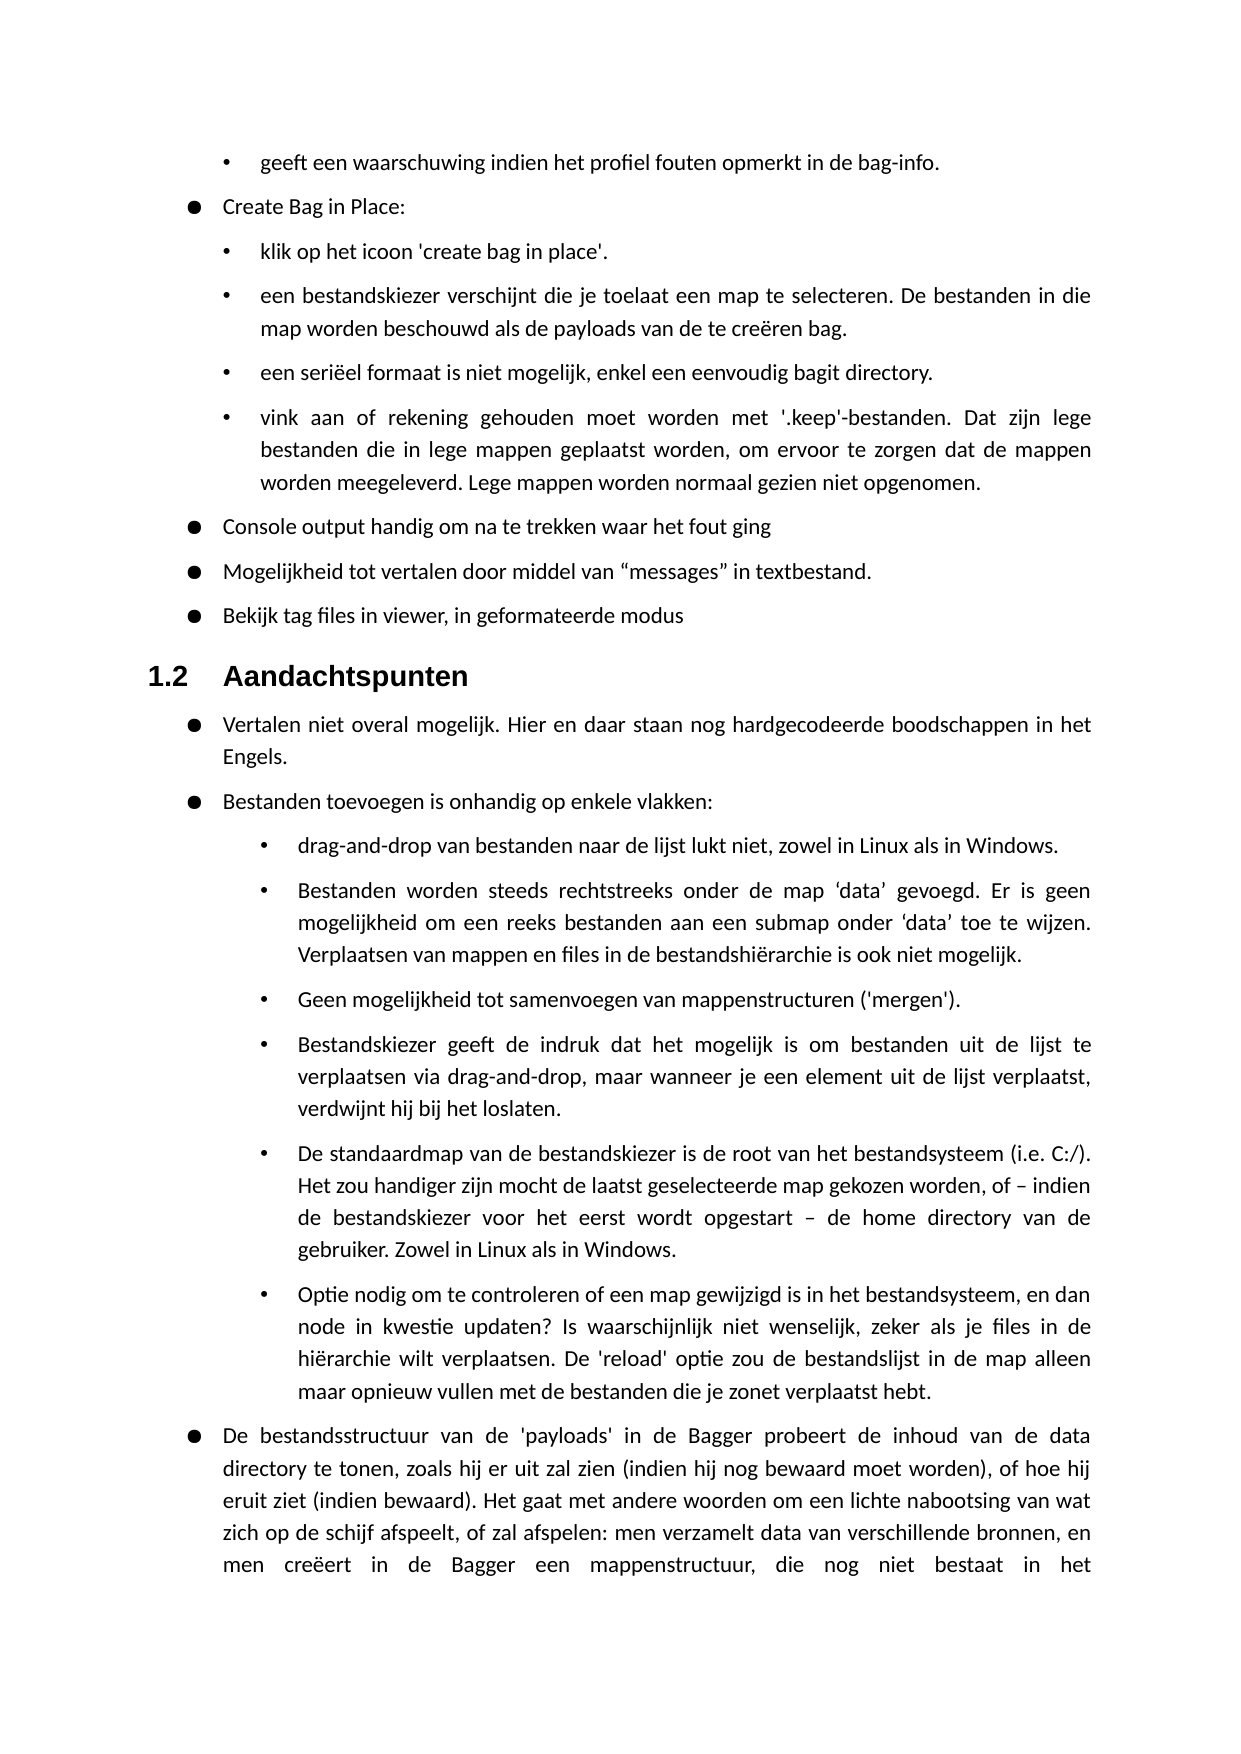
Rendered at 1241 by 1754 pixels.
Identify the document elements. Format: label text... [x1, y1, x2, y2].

list Vertalen niet overal mogelijk. Hier en daar staan nog hardgecodeerde boodschappen in het Engels. [185, 710, 1093, 770]
list Create Bag in Place: [185, 192, 1093, 220]
list De bestandsstructuur van de 'payloads' in de Bagger probeert de inhoud van de data directory te tonen, zoals hij er uit zal zien (indien hij nog bewaard moet worden), of hoe hij eruit ziet (indien bewaard). Het gaat met andere woorden om een lichte nabootsing van wat zich op de schijf afspeelt, of zal afspelen: men verzamelt data van verschillende bronnen, en men creëert in de Bagger een mappenstructuur, die nog niet bestaat in het [185, 1421, 1093, 1578]
list een seriëel formaat is niet mogelijk, enkel een eenvoudig bagit directory. [223, 358, 1093, 387]
subtitle Aandachtspunten [148, 659, 1093, 692]
list drag-and-drop van bestanden naar de lijst lukt niet, zowel in Linux als in Windows. [260, 831, 1093, 859]
list Bestandskiezer geeft de indruk dat het mogelijk is om bestanden uit de lijst te verplaatsen via drag-and-drop, maar wanneer je een element uit de lijst verplaatst, verdwijnt hij bij het loslaten. [260, 1030, 1093, 1122]
list Console output handig om na te trekken waar het fout ging [185, 512, 1093, 540]
list vink aan of rekening gehouden moet worden met '.keep'-bestanden. Dat zijn lege bestanden die in lege mappen geplaatst worden, om ervoor te zorgen dat de mappen worden meegeleverd. Lege mappen worden normaal gezien niet opgenomen. [223, 403, 1093, 496]
list Optie nodig om te controleren of een map gewijzigd is in het bestandsysteem, en dan node in kwestie updaten? Is waarschijnlijk niet wenselijk, zeker als je files in de hiërarchie wilt verplaatsen. De 'reload' optie zou de bestandslijst in de map alleen maar opnieuw vullen met de bestanden die je zonet verplaatst hebt. [260, 1280, 1093, 1405]
list De standaardmap van de bestandskiezer is de root van het bestandsysteem (i.e. C:/). Het zou handiger zijn mocht de laatst geselecteerde map gekozen worden, of – indien de bestandskiezer voor het eerst wordt opgestart – de home directory van de gebruiker. Zowel in Linux als in Windows. [260, 1139, 1093, 1263]
list een bestandskiezer verschijnt die je toelaat een map te selecteren. De bestanden in die map worden beschouwd als de payloads van de te creëren bag. [223, 282, 1093, 342]
list Bestanden toevoegen is onhandig op enkele vlakken: [185, 787, 1093, 815]
list Geen mogelijkheid tot samenvoegen van mappenstructuren ('mergen'). [260, 985, 1093, 1013]
list Bekijk tag files in viewer, in geformateerde modus [185, 602, 1093, 630]
list geeft een waarschuwing indien het profiel fouten opmerkt in de bag-info. [223, 148, 1093, 176]
list Mogelijkheid tot vertalen door middel van “messages” in textbestand. [185, 557, 1093, 585]
list klik op het icoon 'create bag in place'. [223, 237, 1093, 265]
list Bestanden worden steeds rechtstreeks onder de map ‘data’ gevoegd. Er is geen mogelijkheid om een reeks bestanden aan een submap onder ‘data’ toe te wijzen. Verplaatsen van mappen en files in de bestandshiërarchie is ook niet mogelijk. [260, 876, 1093, 968]
